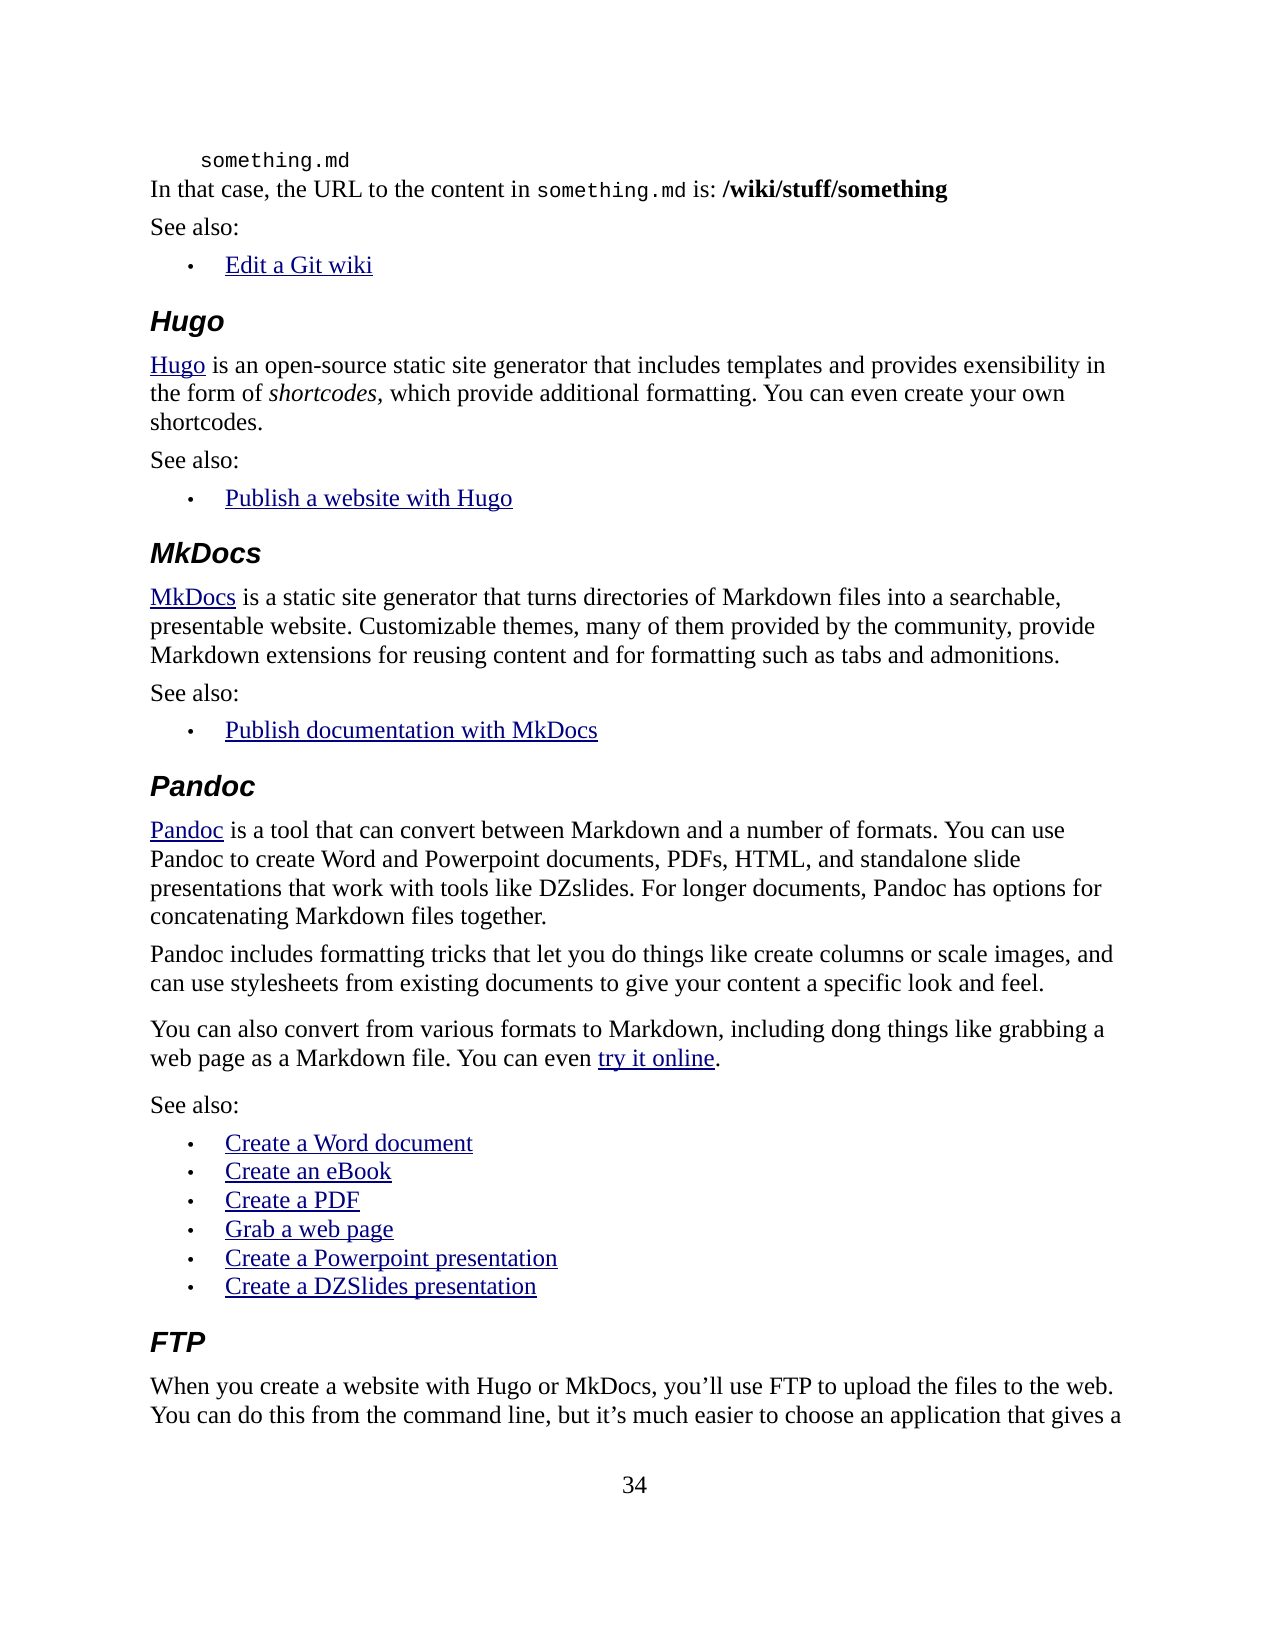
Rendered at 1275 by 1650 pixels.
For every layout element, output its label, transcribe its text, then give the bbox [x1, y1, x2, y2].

text In that case, the URL to the content in something.md is: /wiki/stuff/something [150, 174, 1125, 203]
list Grab a web page [187, 1214, 1125, 1243]
list Edit a Git wiki [187, 250, 1125, 279]
list Create a DZSlides presentation [187, 1271, 1125, 1300]
subtitle FTP [150, 1325, 1125, 1359]
subtitle Hugo [150, 304, 1125, 337]
text You can also convert from various formats to Markdown, including dong things like grabbing a web page as a Markdown file. You can even try it online. [150, 1014, 1125, 1072]
list Create a Powerpoint presentation [187, 1243, 1125, 1271]
text MkDocs is a static site generator that turns directories of Markdown files into a searchable, presentable website. Customizable themes, many of them provided by the community, provide Markdown extensions for reusing content and for formatting such as tabs and admonitions. [150, 582, 1125, 669]
text Pandoc is a tool that can convert between Markdown and a number of formats. You can use Pandoc to create Word and Powerpoint documents, PDFs, HTML, and standalone slide presentations that work with tools like DZslides. For longer documents, Pandoc has options for concatenating Markdown files together. [150, 815, 1125, 930]
text See also: [150, 212, 1125, 241]
text See also: [150, 1090, 1125, 1119]
text Pandoc includes formatting tricks that let you do things like create columns or scale images, and can use stylesheets from existing documents to give your content a specific look and feel. [150, 939, 1125, 997]
list Create an eBook [187, 1156, 1125, 1185]
list Publish a website with Hugo [187, 483, 1125, 511]
subtitle Pandoc [150, 769, 1125, 803]
list Create a Word document [187, 1128, 1125, 1156]
text When you create a website with Hugo or MkDocs, you’ll use FTP to upload the files to the web. You can do this from the command line, but it’s much easier to choose an application that gives a [150, 1371, 1125, 1429]
list Create a PDF [187, 1185, 1125, 1214]
list Publish documentation with MkDocs [187, 715, 1125, 744]
text See also: [150, 445, 1125, 474]
text See also: [150, 678, 1125, 706]
text something.md [150, 150, 1125, 174]
text Hugo is an open-source static site generator that includes templates and provides exensibility in the form of shortcodes, which provide additional formatting. You can even create your own shortcodes. [150, 350, 1125, 436]
subtitle MkDocs [150, 536, 1125, 570]
